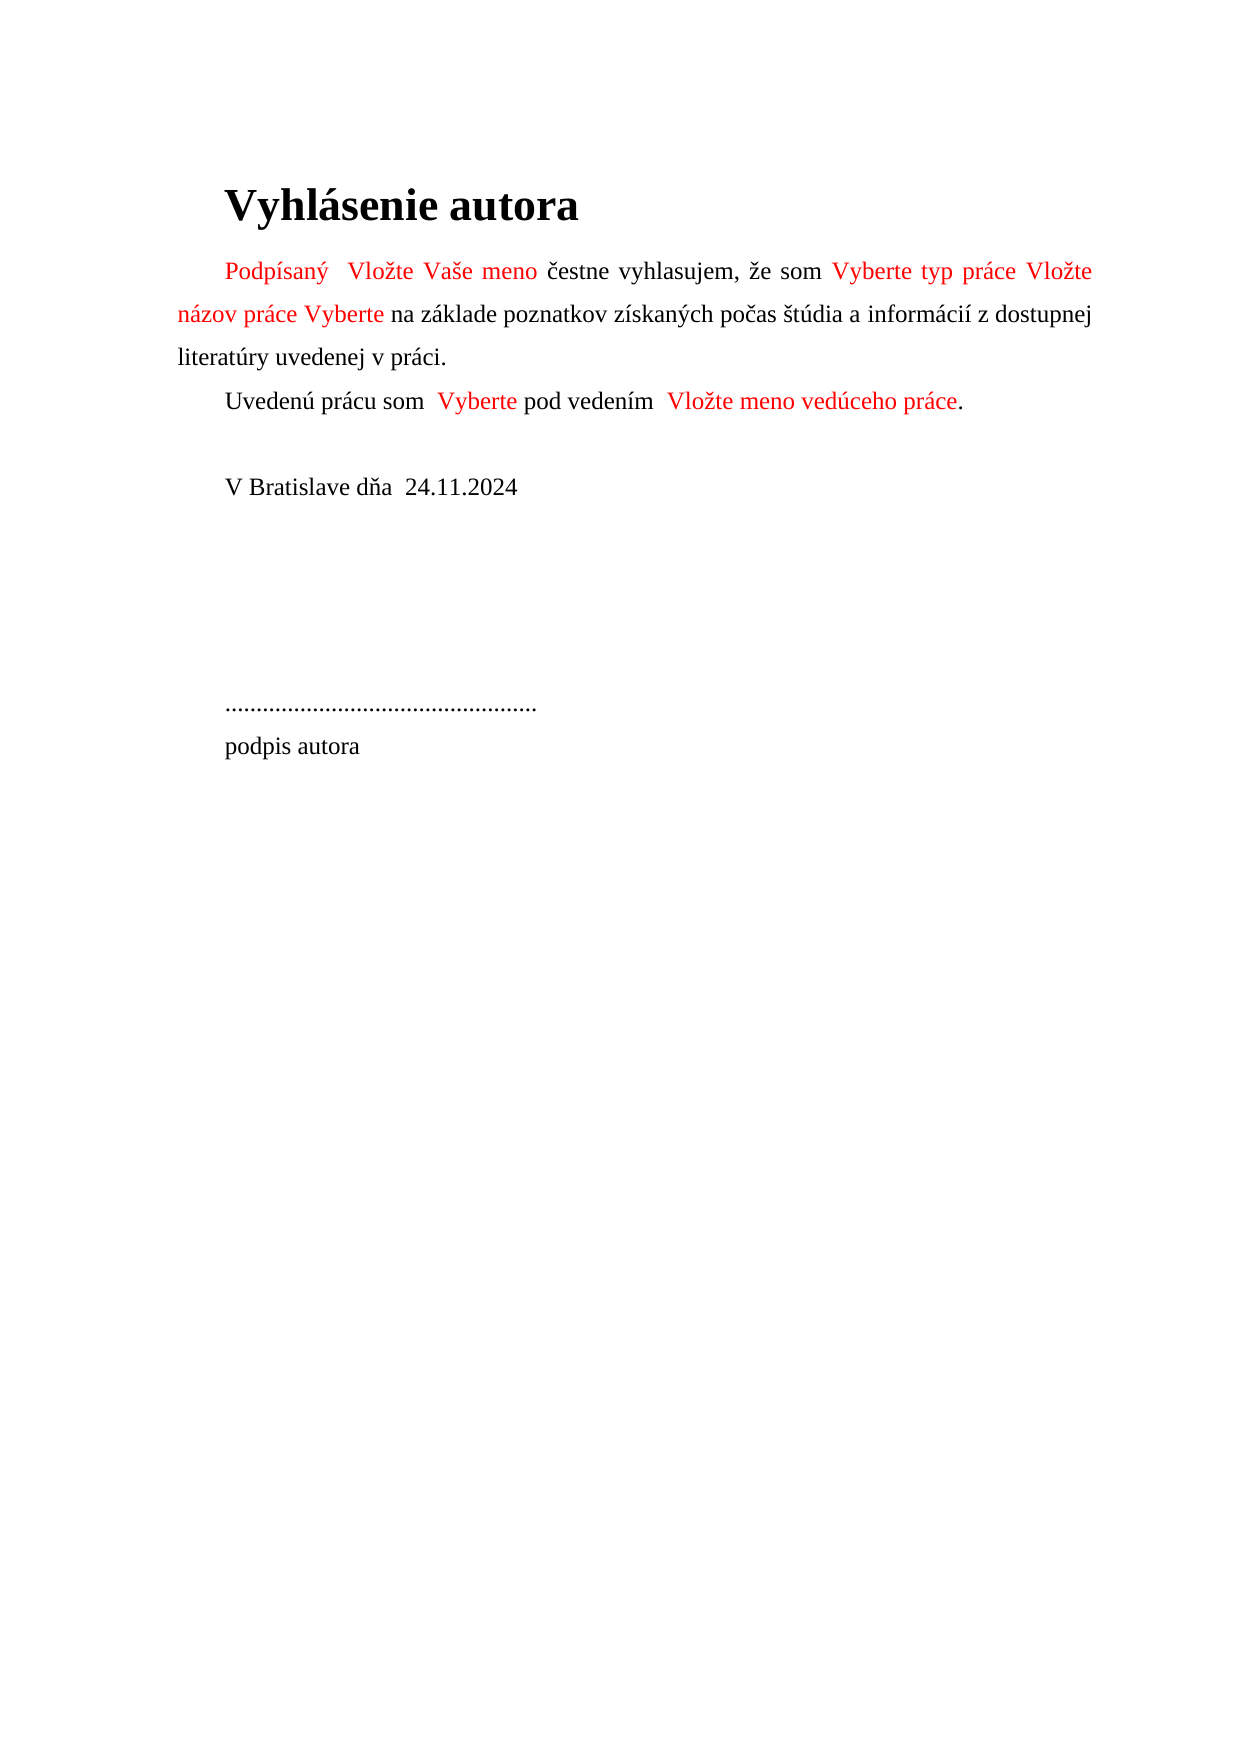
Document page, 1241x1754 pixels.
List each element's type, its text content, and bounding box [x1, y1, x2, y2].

text Podpísaný Vložte Vaše meno čestne vyhlasujem, že som Vyberte typ práce Vložte názov práce Vyberte na základe poznatkov získaných počas štúdia a informácií z dostupnej literatúry uvedenej v práci. [177, 256, 1092, 371]
text Uvedenú prácu som Vyberte pod vedením Vložte meno vedúceho práce. [177, 386, 1092, 414]
text .................................................. [177, 688, 1092, 716]
text podpis autora [177, 731, 1092, 759]
text V Bratislave dňa 24.11.2024 [177, 472, 1092, 501]
text Vyhlásenie autora [177, 177, 1092, 230]
